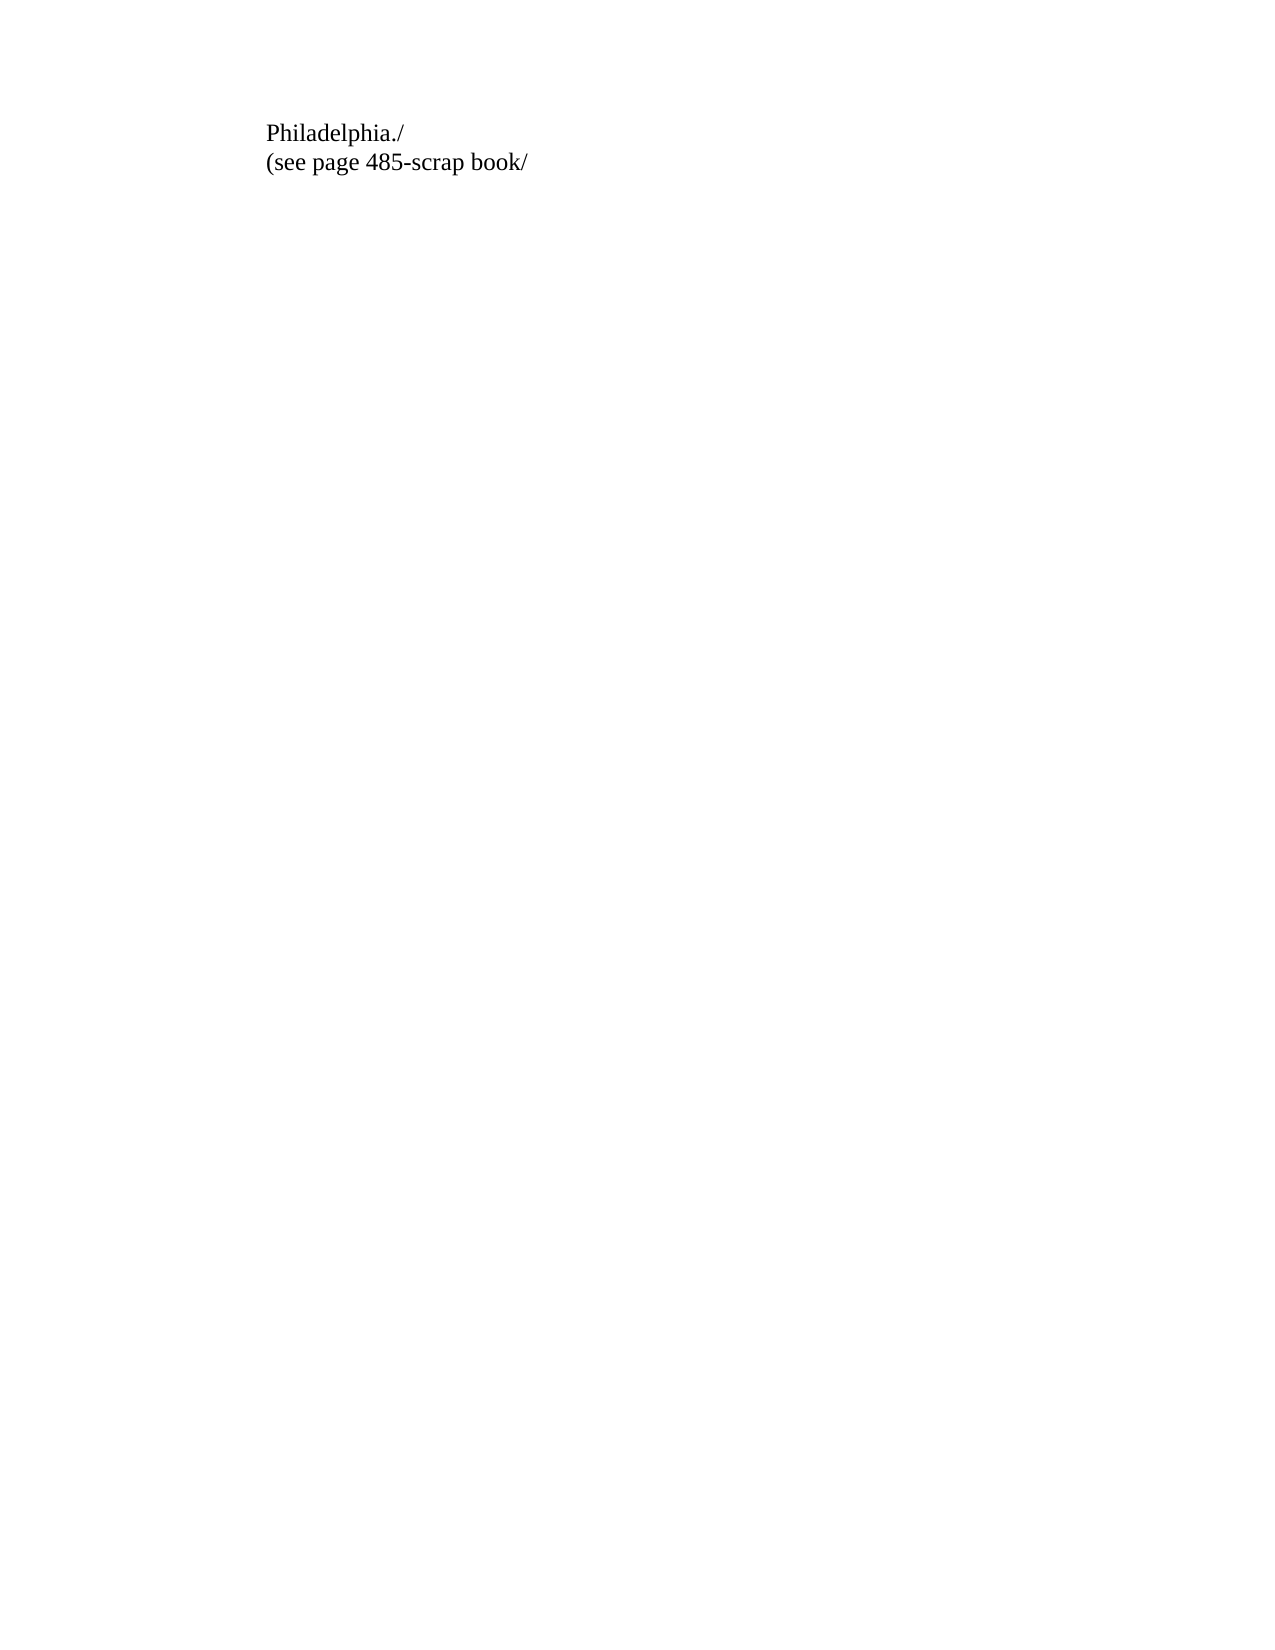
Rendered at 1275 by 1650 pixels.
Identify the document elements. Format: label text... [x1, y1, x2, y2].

text Philadelphia./ [118, 118, 1157, 147]
text (see page 485-scrap book/ [118, 147, 1157, 176]
